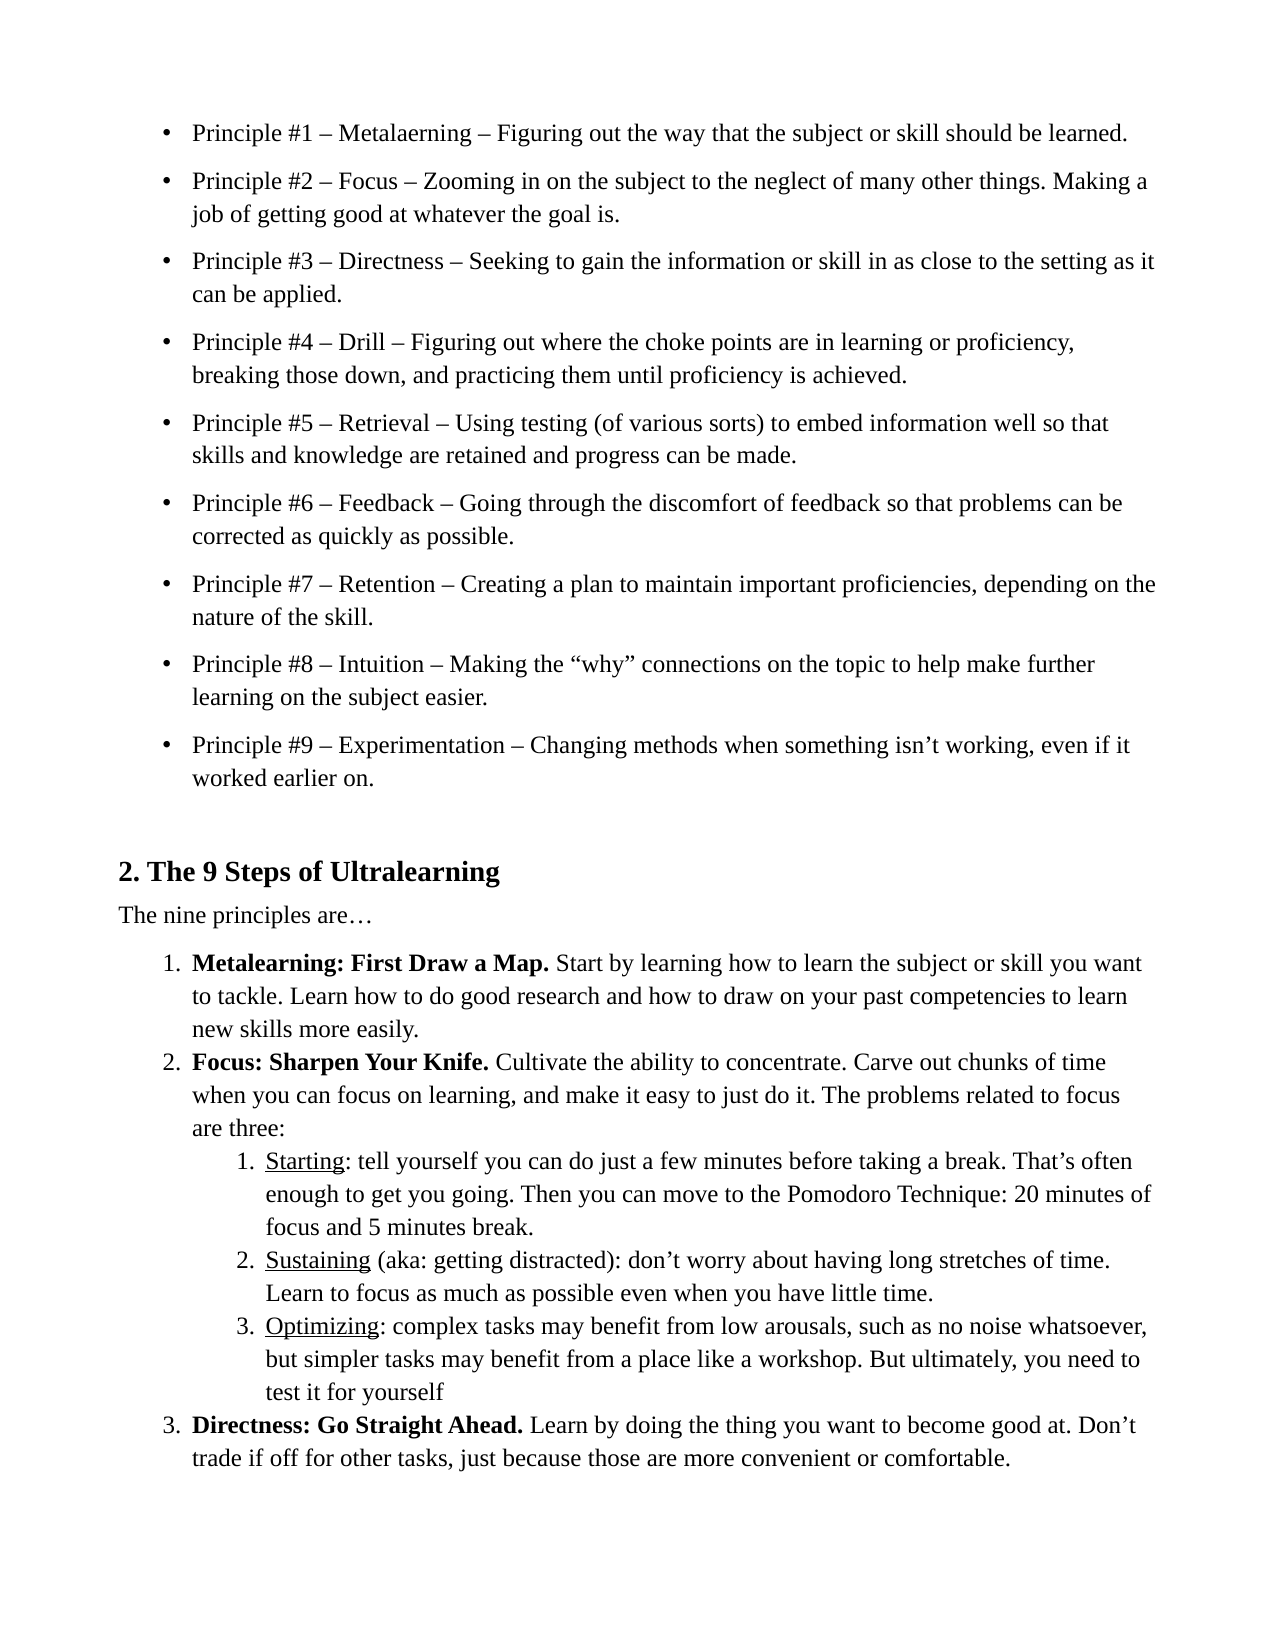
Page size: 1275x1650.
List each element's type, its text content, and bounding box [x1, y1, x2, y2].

list Sustaining (aka: getting distracted): don’t worry about having long stretches of time. Learn to focus as much as possible even when you have little time. [236, 1245, 1157, 1307]
list Directness: Go Straight Ahead. Learn by doing the thing you want to become good at. Don’t trade if off for other tasks, just because those are more convenient or comfortable. [162, 1410, 1157, 1472]
list Starting: tell yourself you can do just a few minutes before taking a break. That’s often enough to get you going. Then you can move to the Pomodoro Technique: 20 minutes of focus and 5 minutes break. [236, 1146, 1157, 1241]
list Optimizing: complex tasks may benefit from low arousals, such as no noise whatsoever, but simpler tasks may benefit from a place like a workshop. But ultimately, you need to test it for yourself [236, 1311, 1157, 1406]
list Metalearning: First Draw a Map. Start by learning how to learn the subject or skill you want to tackle. Learn how to do good research and how to draw on your past competencies to learn new skills more easily. [162, 948, 1157, 1042]
list Principle #3 – Directness – Seeking to gain the information or skill in as close to the setting as it can be applied. [162, 246, 1157, 308]
list Principle #6 – Feedback – Going through the discomfort of feedback so that problems can be corrected as quickly as possible. [162, 488, 1157, 550]
list Principle #2 – Focus – Zooming in on the subject to the neglect of many other things. Making a job of getting good at whatever the goal is. [162, 166, 1157, 227]
subtitle 2. The 9 Steps of Ultralearning [118, 854, 1157, 888]
text The nine principles are… [118, 900, 1157, 929]
list Principle #5 – Retrieval – Using testing (of various sorts) to embed information well so that skills and knowledge are retained and progress can be made. [162, 408, 1157, 469]
list Principle #1 – Metalaerning – Figuring out the way that the subject or skill should be learned. [162, 118, 1157, 147]
list Principle #9 – Experimentation – Changing methods when something isn’t working, even if it worked earlier on. [162, 730, 1157, 792]
list Principle #4 – Drill – Figuring out where the choke points are in learning or proficiency, breaking those down, and practicing them until proficiency is achieved. [162, 327, 1157, 389]
list Principle #8 – Intuition – Making the “why” connections on the topic to help make further learning on the subject easier. [162, 649, 1157, 711]
list Focus: Sharpen Your Knife. Cultivate the ability to concentrate. Carve out chunks of time when you can focus on learning, and make it easy to just do it. The problems related to focus are three: [162, 1047, 1157, 1142]
list Principle #7 – Retention – Creating a plan to maintain important proficiencies, depending on the nature of the skill. [162, 569, 1157, 631]
